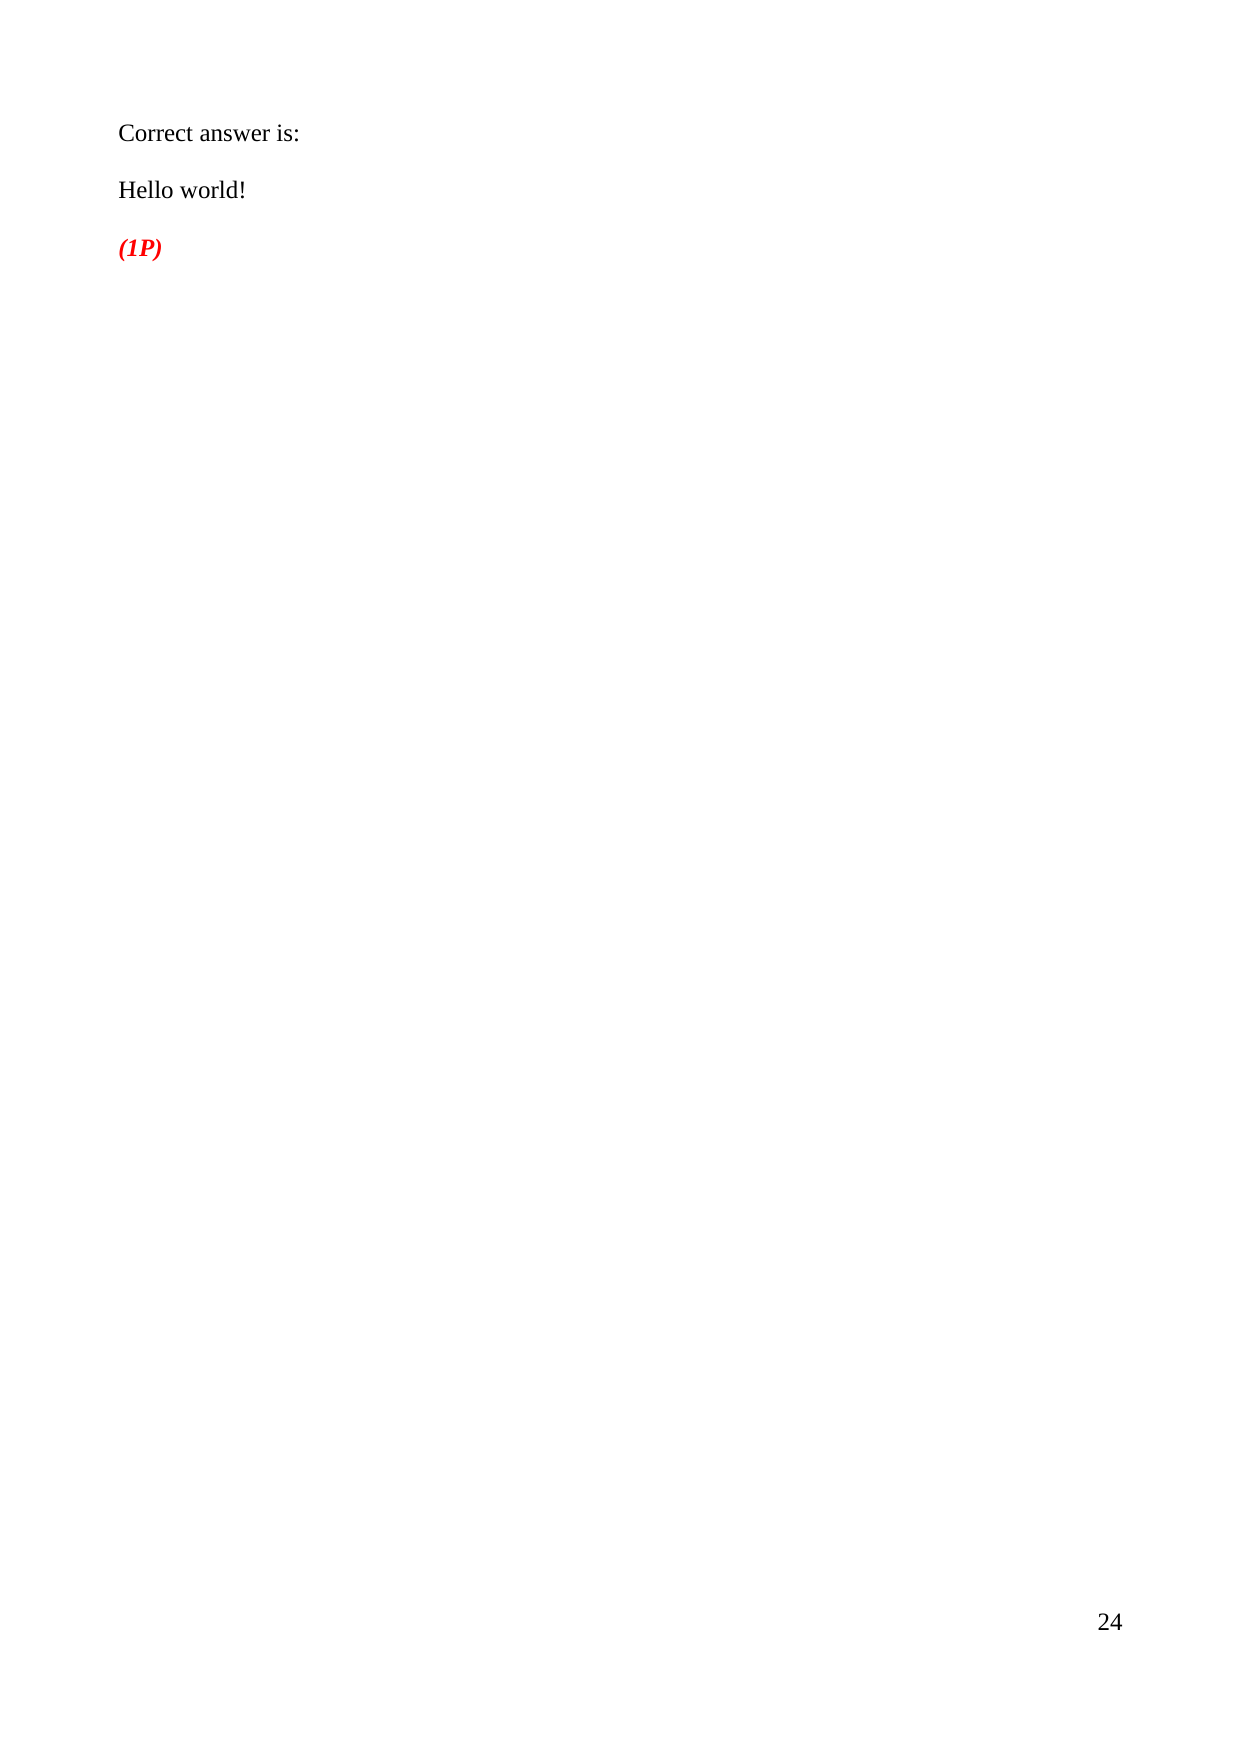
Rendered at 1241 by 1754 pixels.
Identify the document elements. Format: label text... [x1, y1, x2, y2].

text (1P) [118, 233, 1122, 262]
text Hello world! [118, 176, 1122, 204]
text Correct answer is: [118, 118, 1122, 147]
